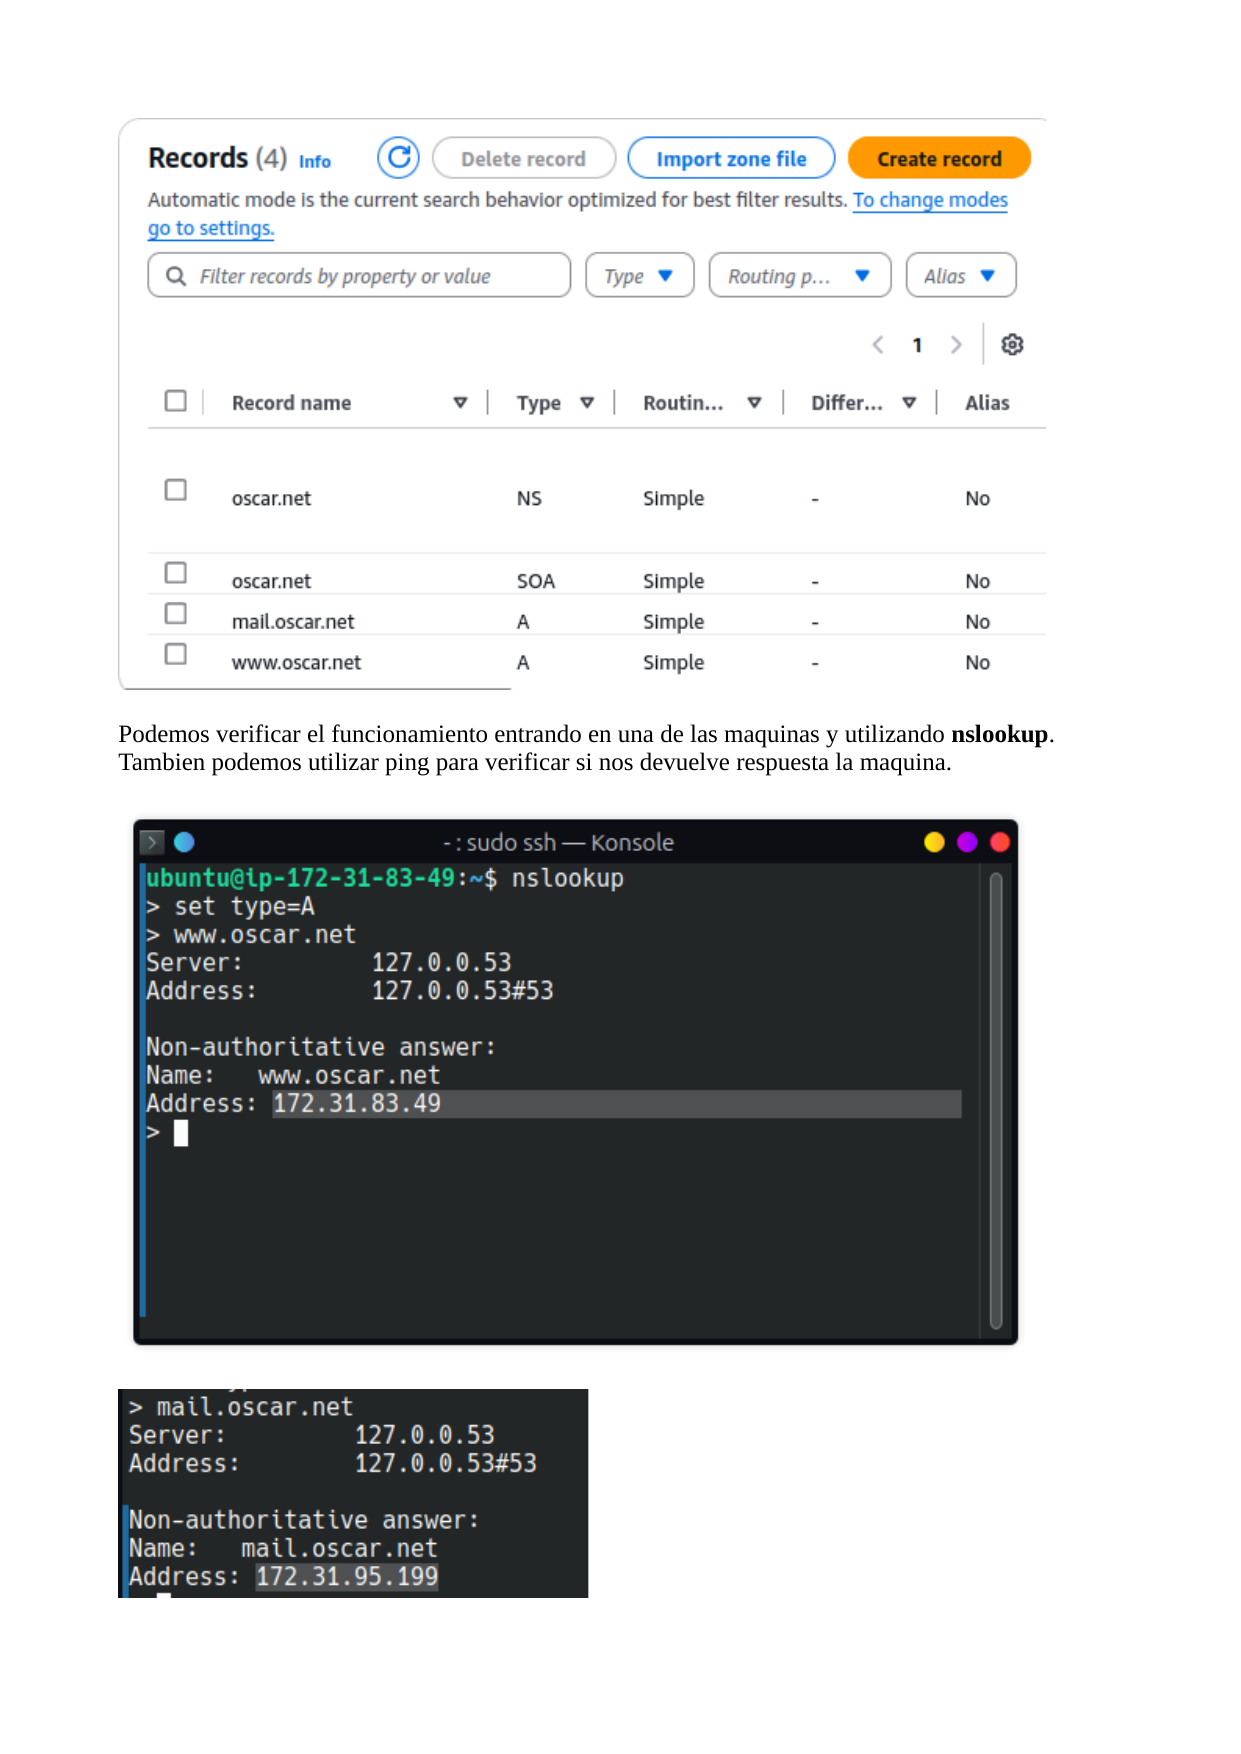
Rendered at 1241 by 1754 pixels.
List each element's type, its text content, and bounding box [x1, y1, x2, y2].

text Podemos verificar el funcionamiento entrando en una de las maquinas y utilizando nslookup. [118, 719, 1122, 747]
picture [118, 118, 1047, 690]
picture [118, 805, 1034, 1361]
picture [118, 1389, 589, 1598]
text Tambien podemos utilizar ping para verificar si nos devuelve respuesta la maquina. [118, 747, 1122, 776]
